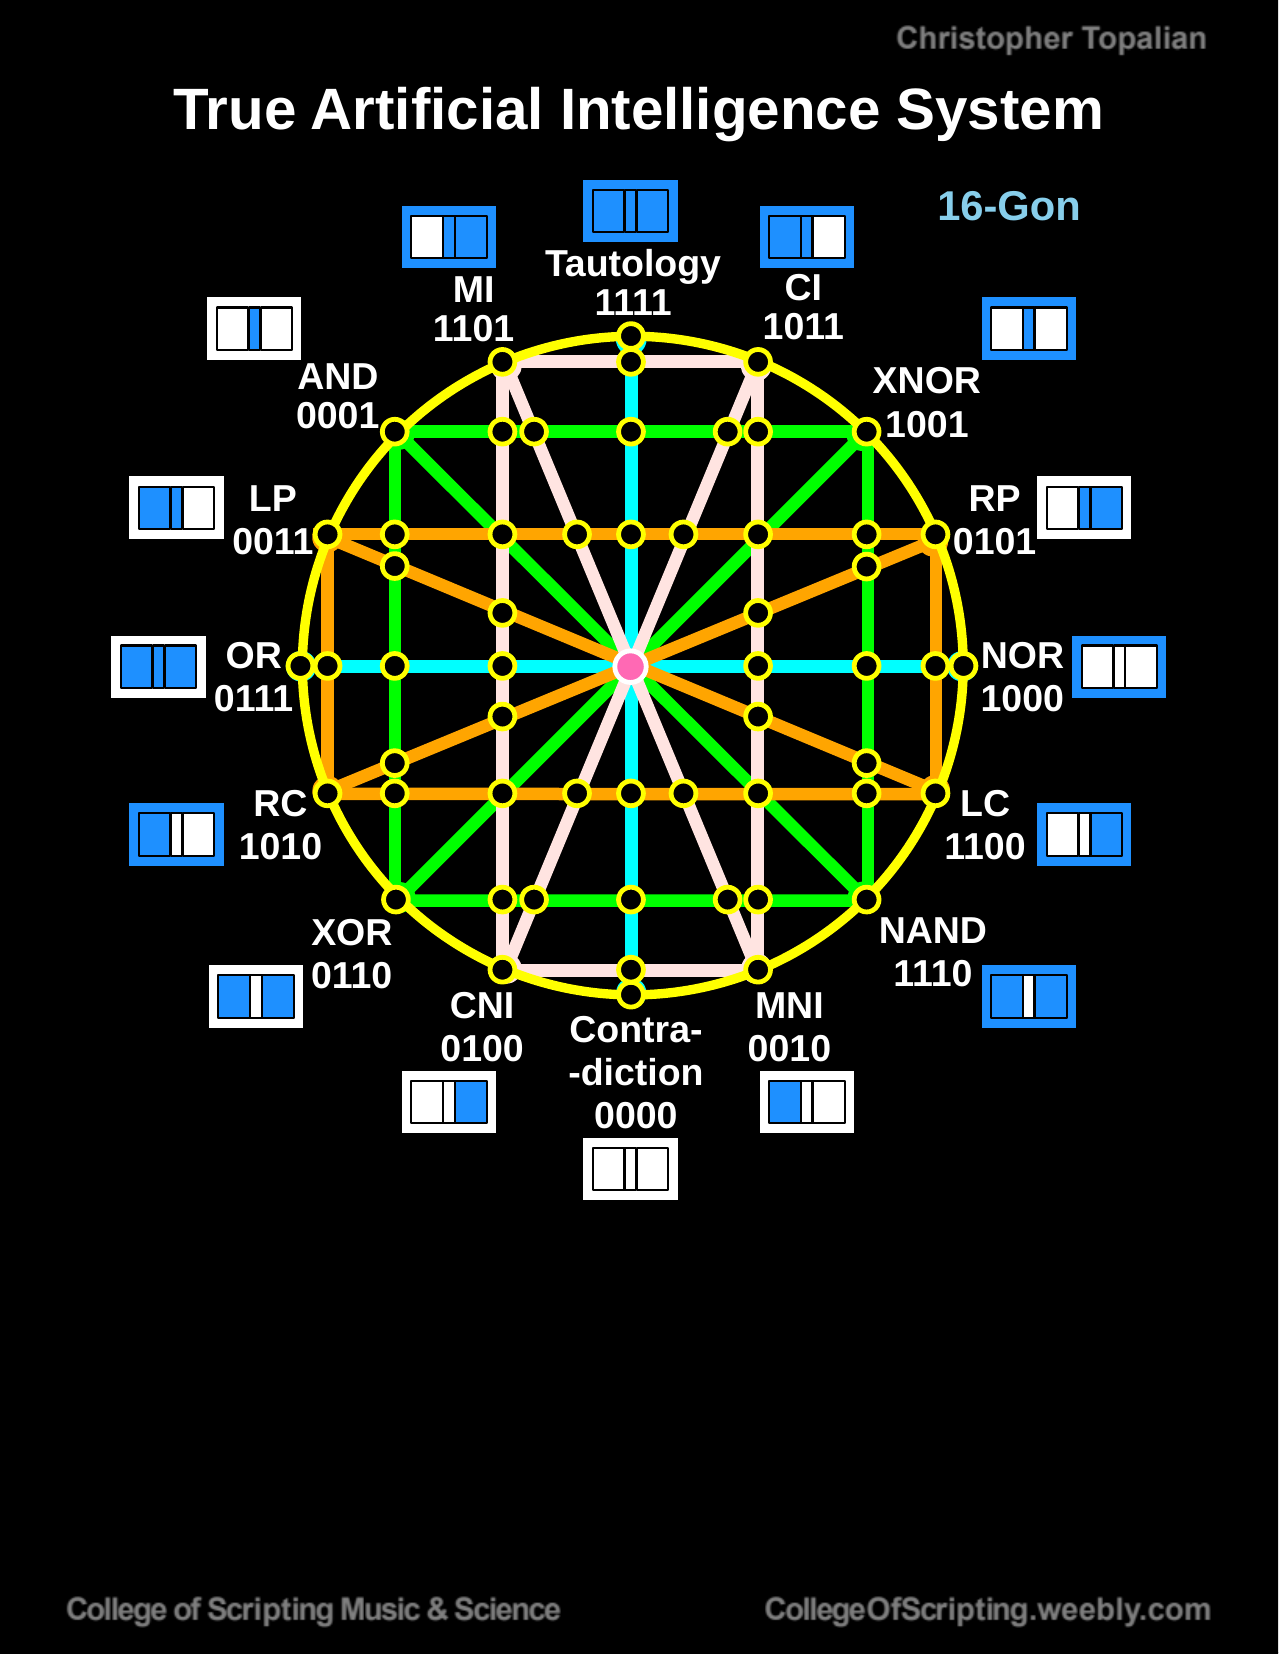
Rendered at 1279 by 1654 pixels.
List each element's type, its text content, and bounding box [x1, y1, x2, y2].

subtitle True Artificial Intelligence System [75, 75, 1203, 142]
